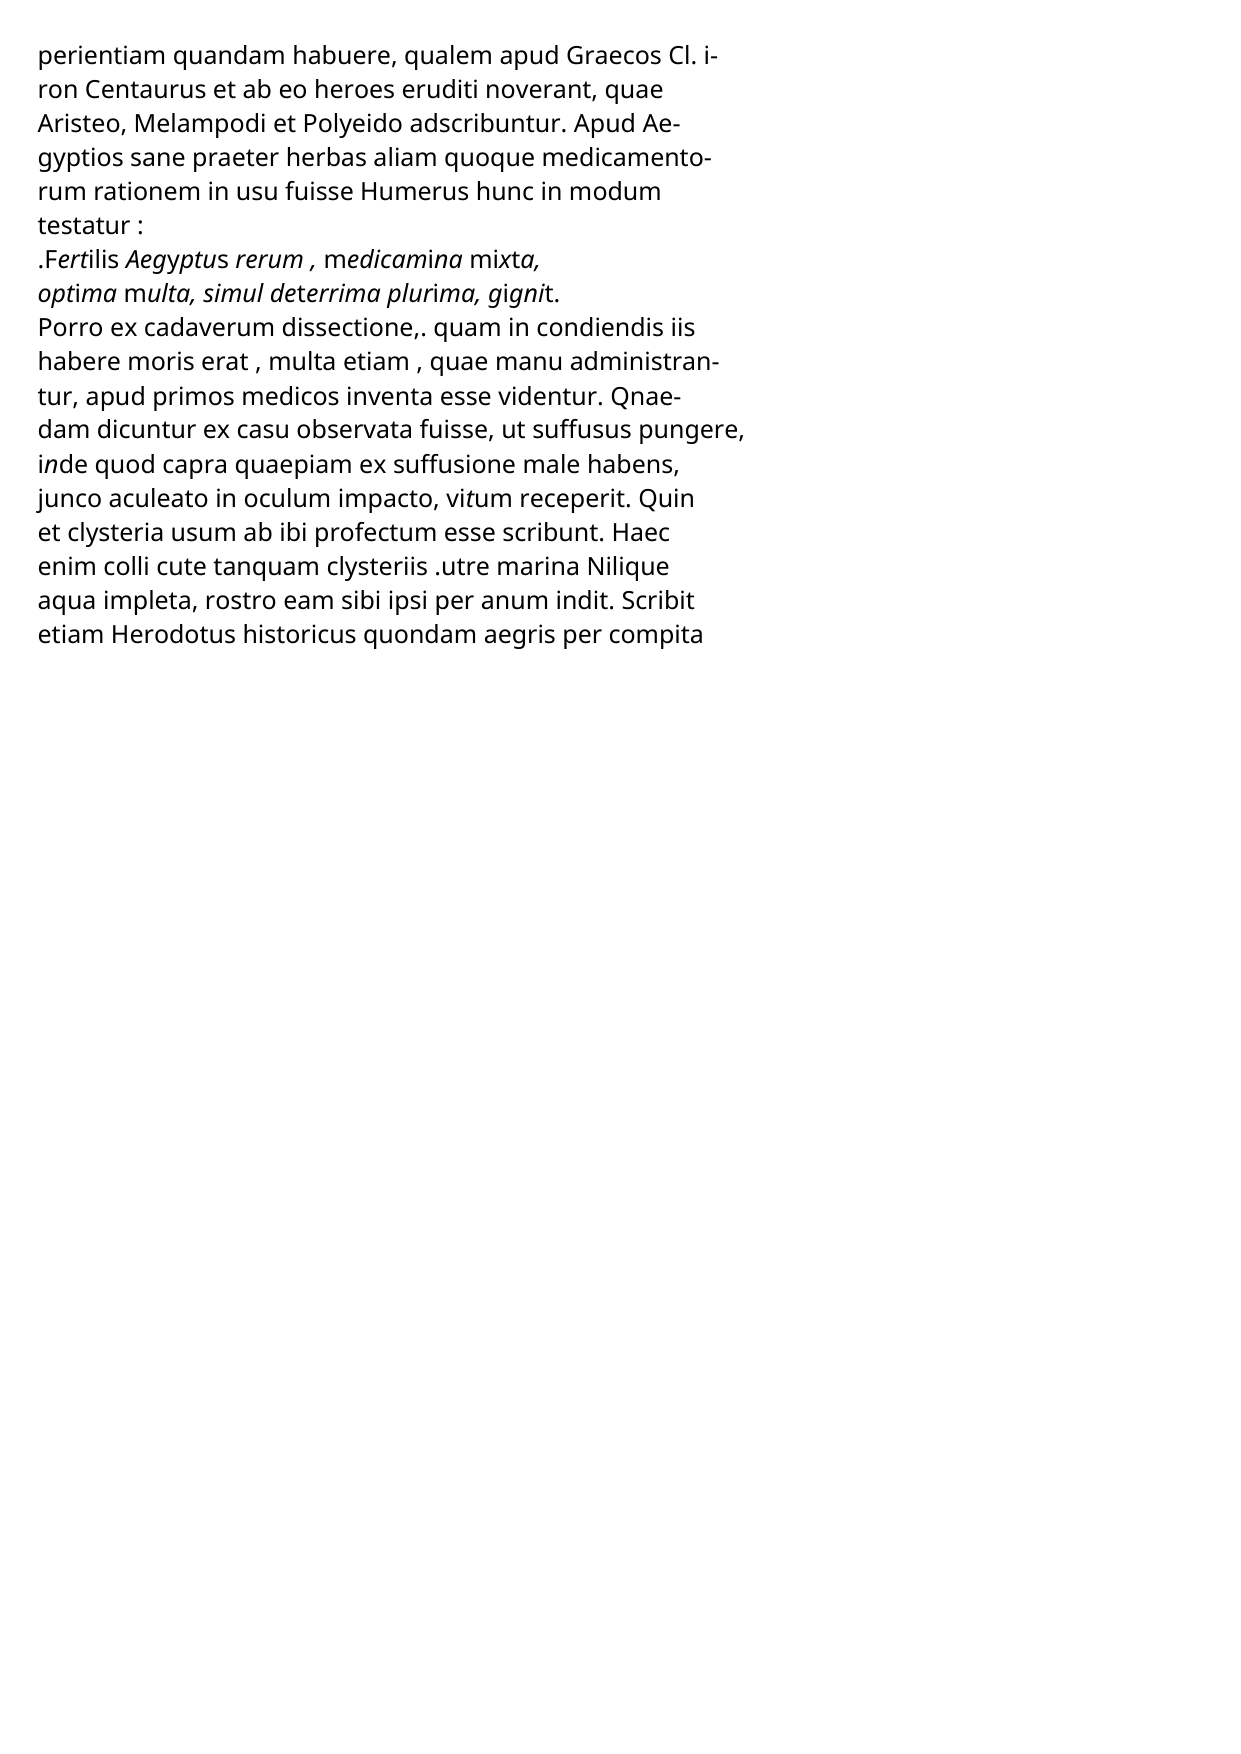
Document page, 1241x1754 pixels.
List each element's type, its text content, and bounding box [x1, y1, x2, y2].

text perientiam quandam habuere, qualem apud Graecos Cl. i- ron Centaurus et ab eo heroes eruditi noverant, quae Aristeo, Melampodi et Polyeido adscribuntur. Apud Ae- gyptios sane praeter herbas aliam quoque medicamento- rum rationem in usu fuisse Humerus hunc in modum testatur : [37, 37, 1203, 242]
text Porro ex cadaverum dissectione,. quam in condiendis iis habere moris erat , multa etiam , quae manu administran- tur, apud primos medicos inventa esse videntur. Qnae- dam dicuntur ex casu observata fuisse, ut suffusus pungere, inde quod capra quaepiam ex suffusione male habens, junco aculeato in oculum impacto, vitum receperit. Quin et clysteria usum ab ibi profectum esse scribunt. Haec enim colli cute tanquam clysteriis .utre marina Nilique aqua impleta, rostro eam sibi ipsi per anum indit. Scribit etiam Herodotus historicus quondam aegris per compita [37, 310, 1203, 651]
text .Fertilis Aegyptus rerum , medicamina mixta, optima multa, simul deterrima plurima, gignit. [37, 242, 1203, 310]
